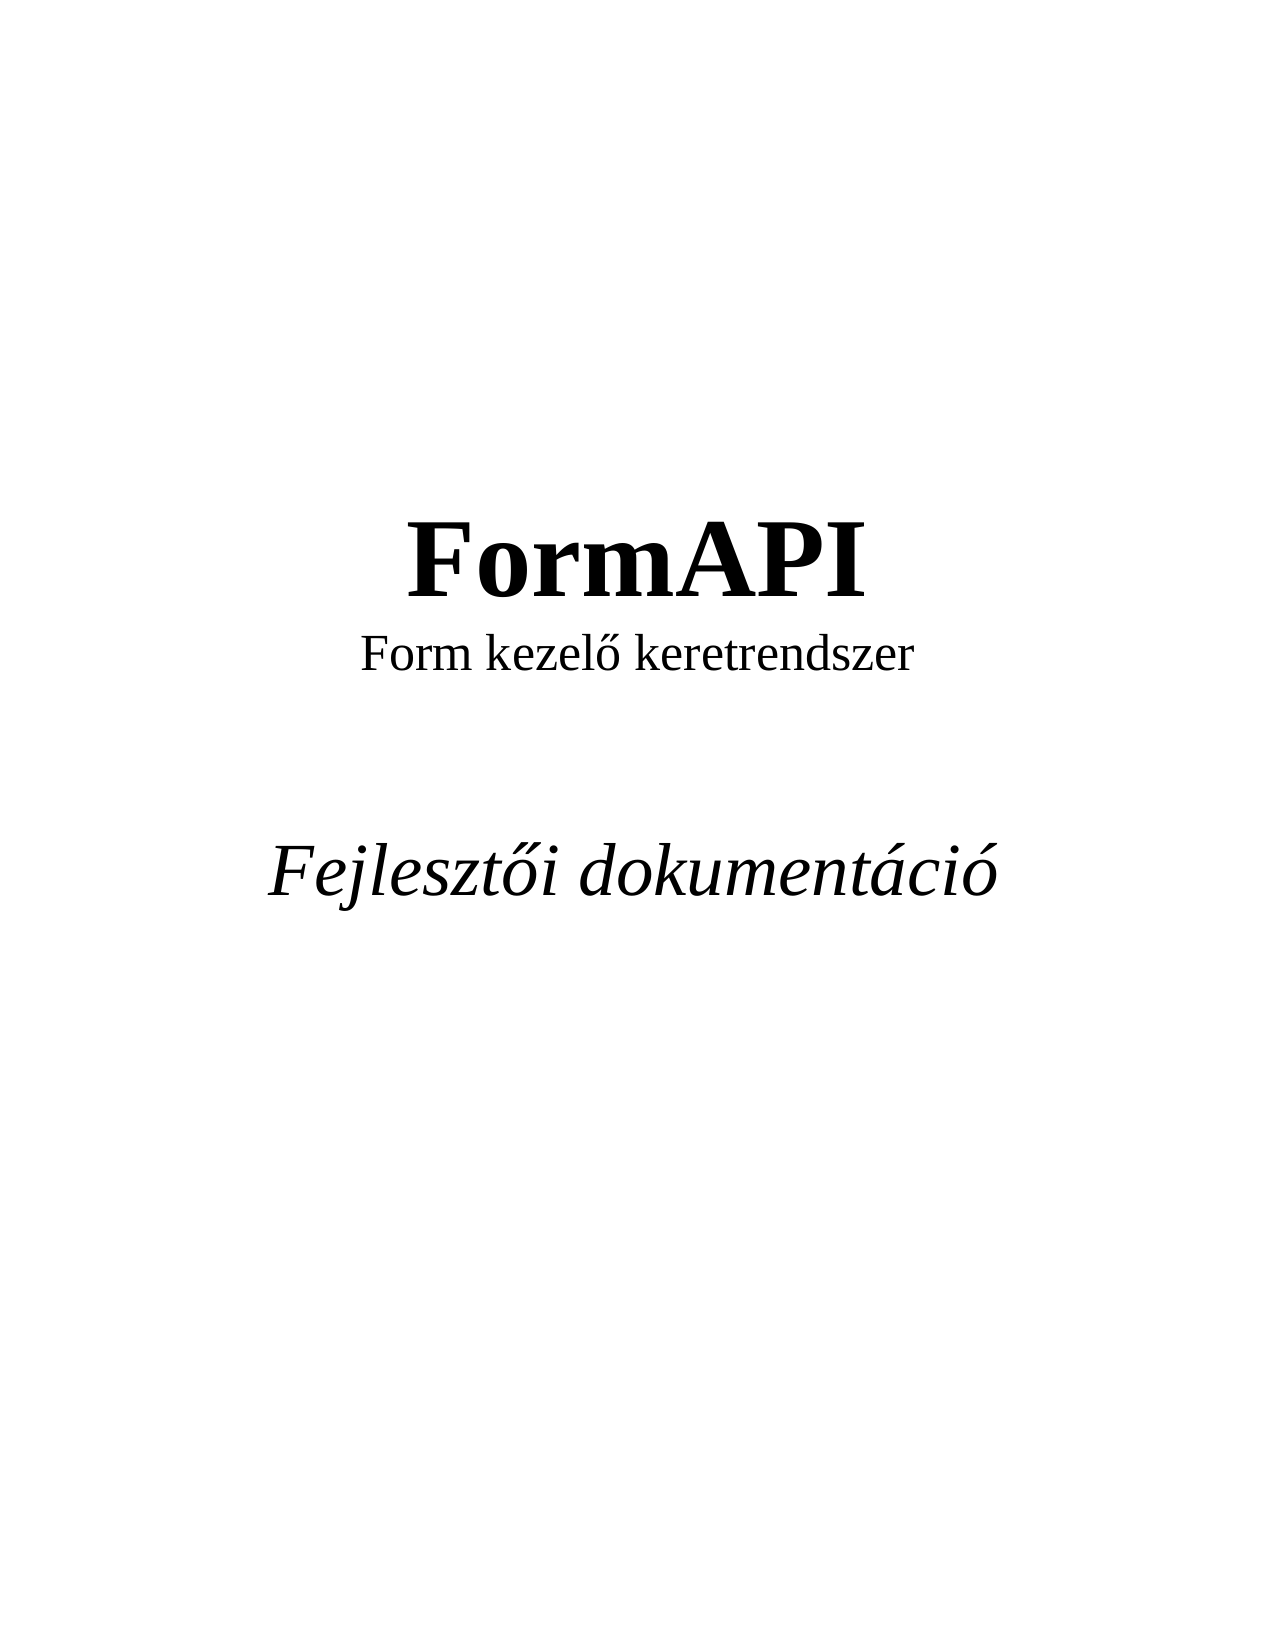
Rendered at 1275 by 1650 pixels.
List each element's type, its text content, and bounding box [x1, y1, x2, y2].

text Form kezelő keretrendszer [118, 621, 1157, 681]
text FormAPI [118, 492, 1157, 621]
text Fejlesztői dokumentáció [118, 825, 1157, 911]
